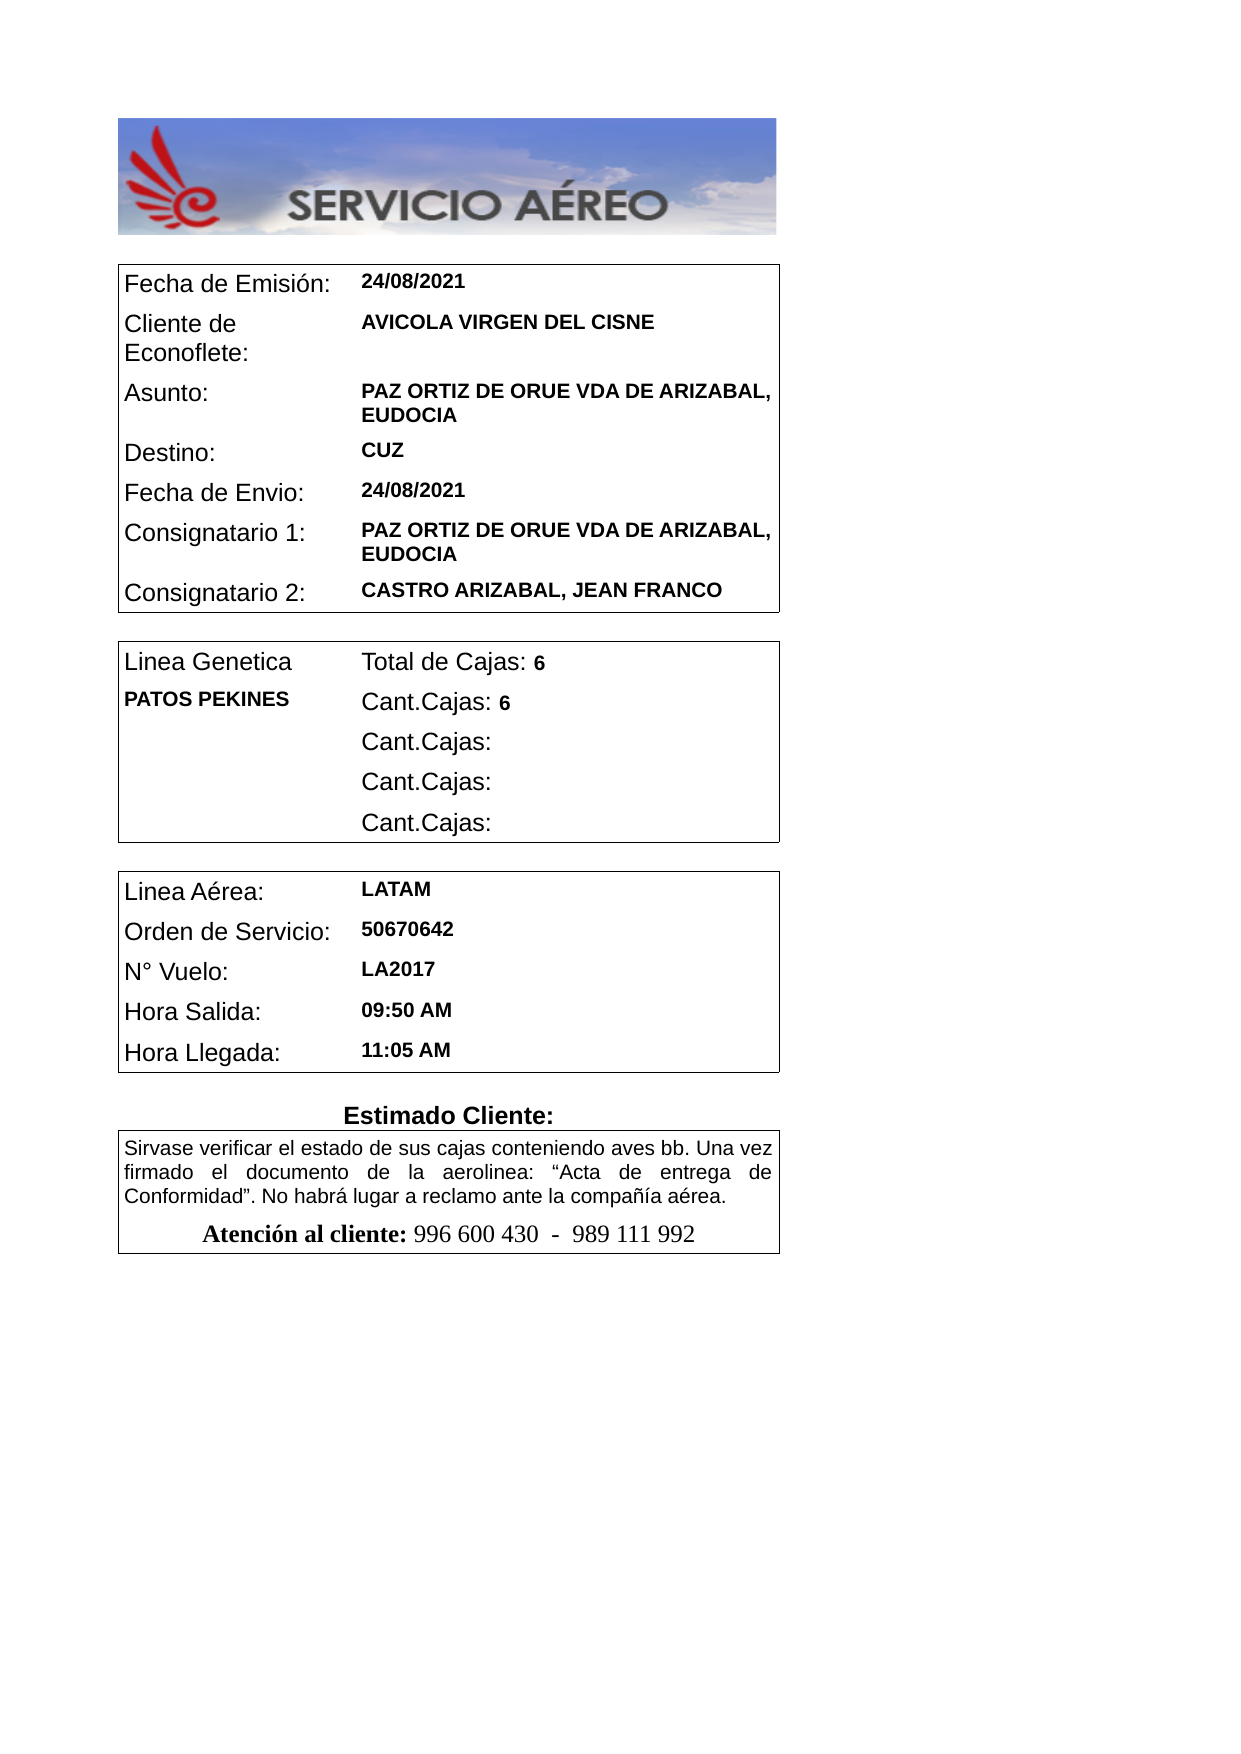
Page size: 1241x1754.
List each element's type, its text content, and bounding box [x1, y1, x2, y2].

table_cell Consignatario 2: [119, 572, 356, 612]
table_cell 24/08/2021 [356, 472, 779, 512]
table_cell Linea Genetica [119, 642, 356, 681]
table_cell LATAM [356, 872, 779, 911]
table_cell Consignatario 1: [119, 513, 356, 572]
table_cell N° Vuelo: [119, 951, 356, 992]
table_cell Cant.Cajas: [356, 721, 779, 762]
table_cell Estimado Cliente: [118, 1073, 779, 1130]
table_cell [119, 802, 356, 842]
table_cell Cant.Cajas: [356, 802, 779, 842]
table_header 24/08/2021 [356, 265, 779, 304]
table_cell 11:05 AM [356, 1032, 779, 1072]
table_cell LA2017 [356, 951, 779, 992]
table_header Fecha de Emisión: [119, 265, 356, 304]
table_cell Hora Salida: [119, 992, 356, 1032]
table_cell CASTRO ARIZABAL, JEAN FRANCO [356, 572, 779, 612]
table_cell [356, 843, 779, 871]
table_cell PAZ ORTIZ DE ORUE VDA DE ARIZABAL, EUDOCIA [356, 373, 779, 432]
table_cell 09:50 AM [356, 992, 779, 1032]
table_cell AVICOLA VIRGEN DEL CISNE [356, 304, 779, 373]
table_cell Asunto: [119, 373, 356, 432]
table_cell Linea Aérea: [119, 872, 356, 911]
picture [118, 118, 777, 235]
table_cell Total de Cajas: 6 [356, 642, 779, 681]
table_cell PATOS PEKINES [119, 681, 356, 721]
table_cell Destino: [119, 432, 356, 472]
table_cell Fecha de Envio: [119, 472, 356, 512]
table_cell Orden de Servicio: [119, 911, 356, 951]
table_cell [119, 721, 356, 762]
table_cell [356, 613, 779, 641]
table_cell [118, 843, 356, 871]
table_cell Cliente de Econoflete: [119, 304, 356, 373]
table_cell Hora Llegada: [119, 1032, 356, 1072]
table_cell Atención al cliente: 996 600 430 - 989 111 992 [119, 1213, 779, 1253]
table_cell PAZ ORTIZ DE ORUE VDA DE ARIZABAL, EUDOCIA [356, 513, 779, 572]
table_cell [118, 613, 356, 641]
table_cell Sirvase verificar el estado de sus cajas conteniendo aves bb. Una vez firmado el documento de la aerolinea: “Acta de entrega de Conformidad”. No habrá lugar a reclamo ante la compañía aérea. [119, 1131, 779, 1213]
table_cell CUZ [356, 432, 779, 472]
table_cell Cant.Cajas: 6 [356, 681, 779, 721]
table_cell 50670642 [356, 911, 779, 951]
table_cell Cant.Cajas: [356, 762, 779, 802]
table_cell [119, 762, 356, 802]
